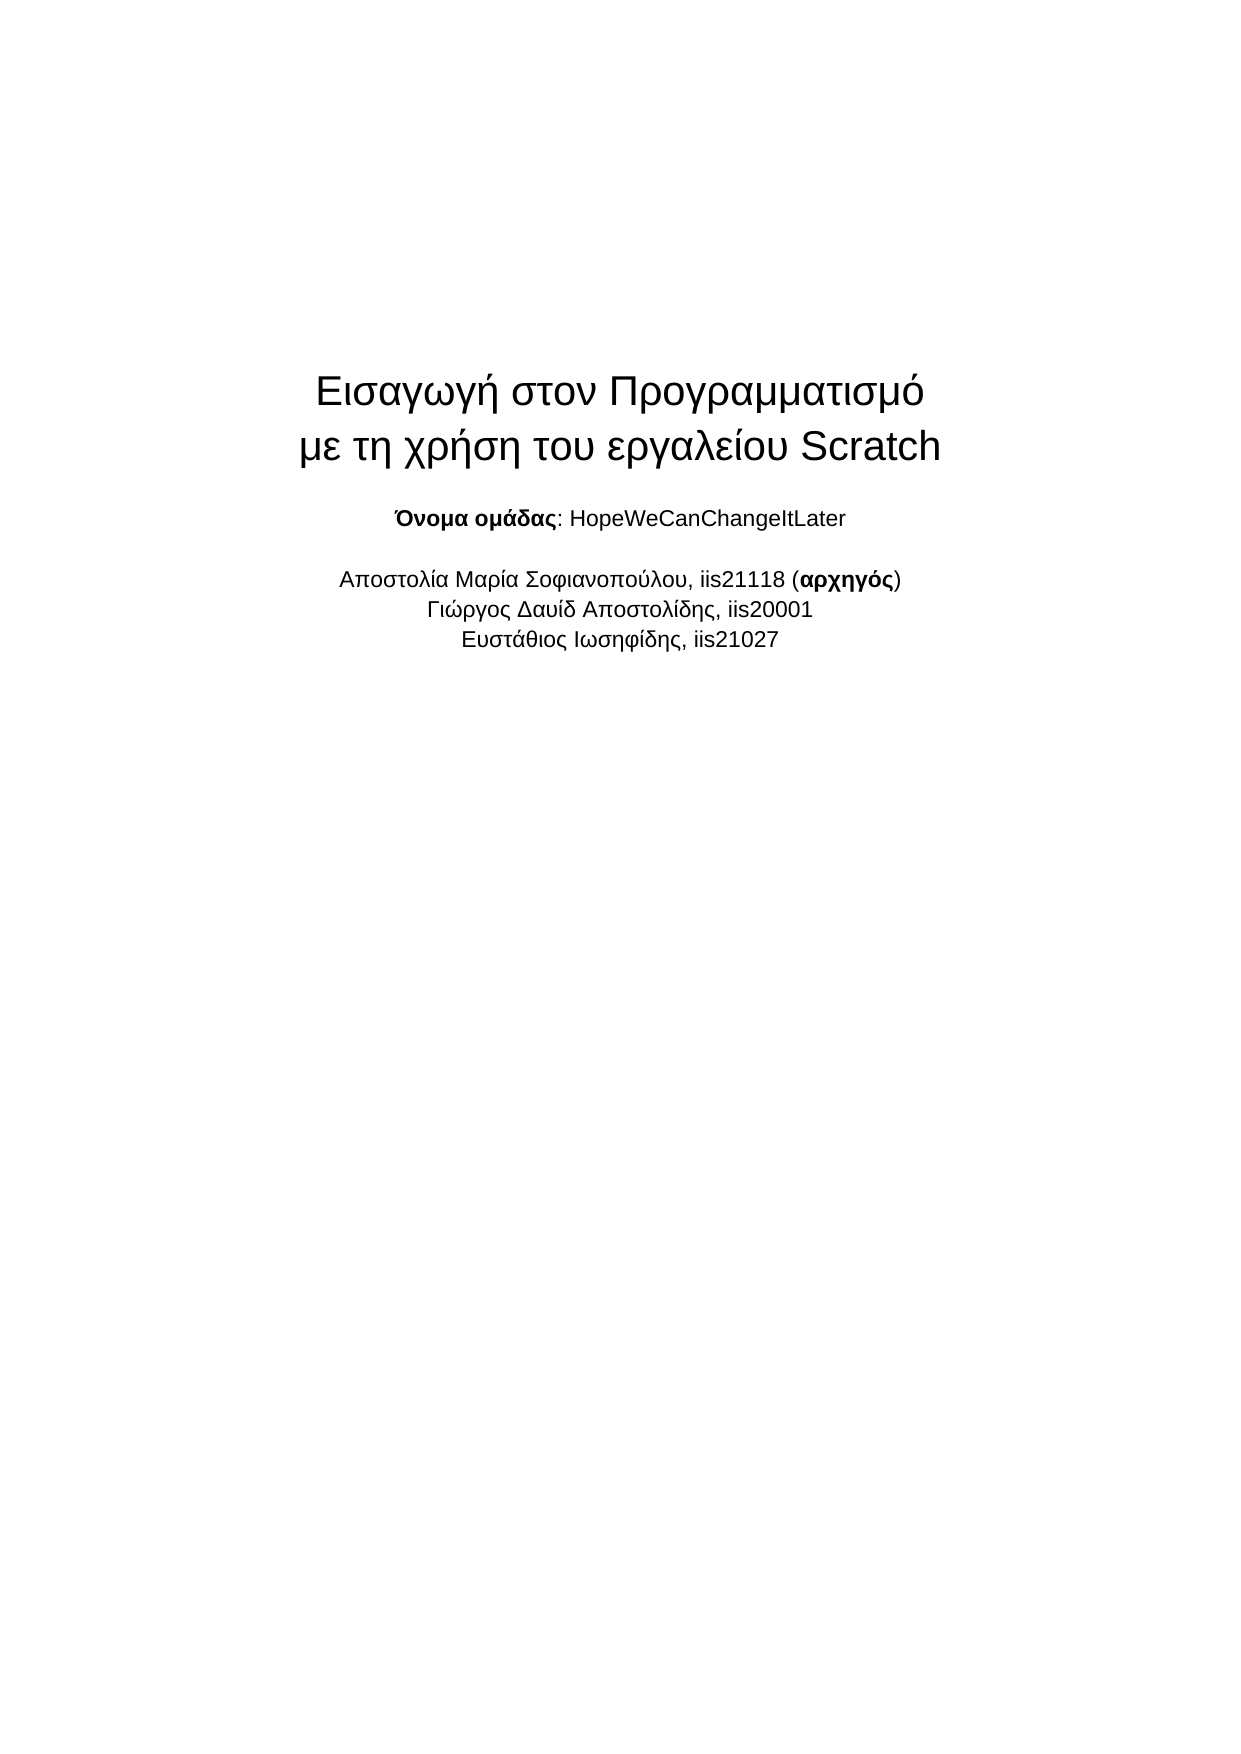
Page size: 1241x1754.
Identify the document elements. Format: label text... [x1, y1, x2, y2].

text Αποστολία Μαρία Σοφιανοπούλου, iis21118 (αρχηγός) [150, 566, 1090, 592]
title Εισαγωγή στον Προγραμματισμό [150, 367, 1090, 414]
title με τη χρήση του εργαλείου Scratch [150, 421, 1090, 469]
text Γιώργος Δαυίδ Αποστολίδης, iis20001 [150, 596, 1090, 622]
text Ευστάθιος Ιωσηφίδης, iis21027 [150, 626, 1090, 652]
text Όνομα ομάδας: HopeWeCanChangeItLater [150, 505, 1090, 532]
